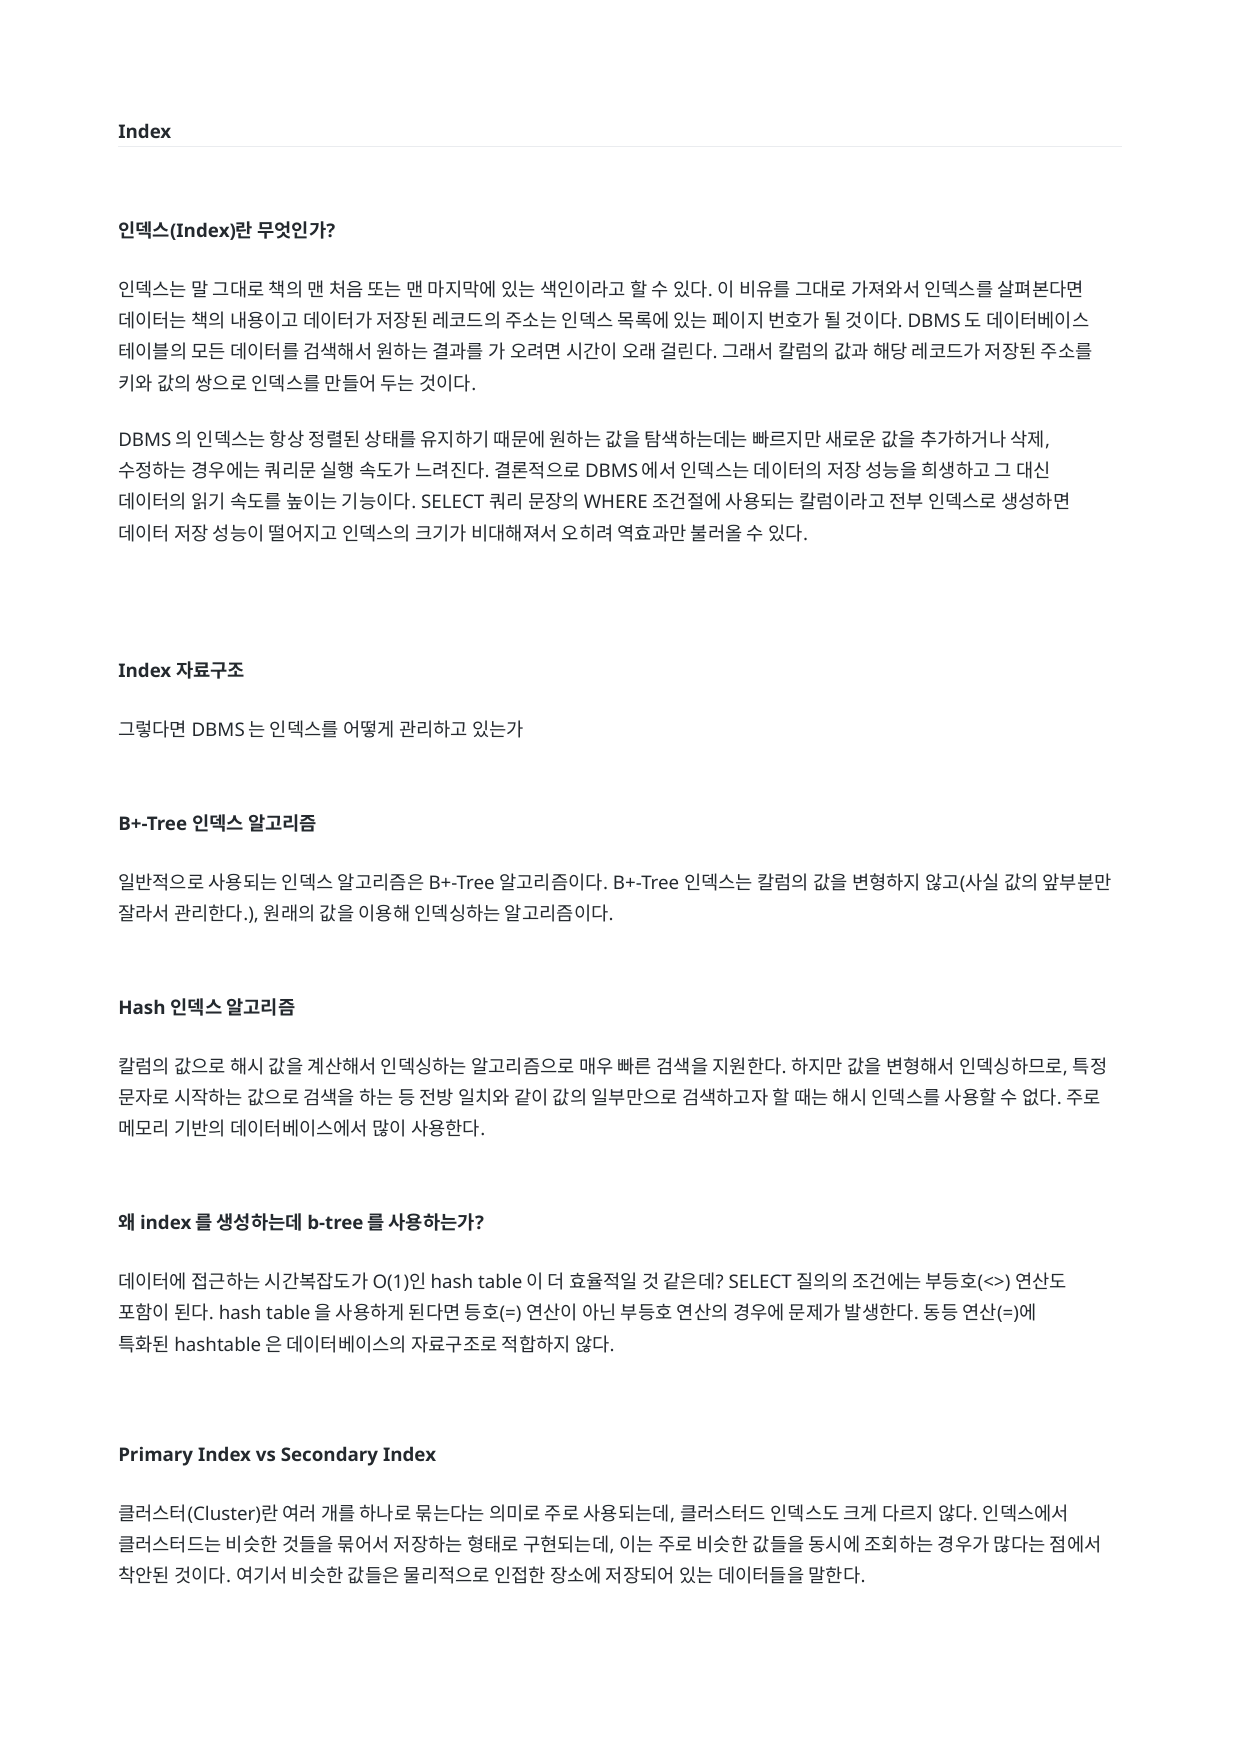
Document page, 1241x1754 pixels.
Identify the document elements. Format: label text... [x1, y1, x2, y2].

subtitle Index [118, 118, 1122, 146]
text DBMS의 인덱스는 항상 정렬된 상태를 유지하기 때문에 원하는 값을 탐색하는데는 빠르지만 새로운 값을 추가하거나 삭제, 수정하는 경우에는 쿼리문 실행 속도가 느려진다. 결론적으로 DBMS에서 인덱스는 데이터의 저장 성능을 희생하고 그 대신 데이터의 읽기 속도를 높이는 기능이다. SELECT 쿼리 문장의 WHERE 조건절에 사용되는 칼럼이라고 전부 인덱스로 생성하면 데이터 저장 성능이 떨어지고 인덱스의 크기가 비대해져서 오히려 역효과만 불러올 수 있다. [118, 424, 1122, 545]
subtitle B+-Tree 인덱스 알고리즘 [118, 808, 1122, 836]
text 칼럼의 값으로 해시 값을 계산해서 인덱싱하는 알고리즘으로 매우 빠른 검색을 지원한다. 하지만 값을 변형해서 인덱싱하므로, 특정 문자로 시작하는 값으로 검색을 하는 등 전방 일치와 같이 값의 일부만으로 검색하고자 할 때는 해시 인덱스를 사용할 수 없다. 주로 메모리 기반의 데이터베이스에서 많이 사용한다. [118, 1051, 1122, 1141]
text 데이터에 접근하는 시간복잡도가 O(1)인 hash table이 더 효율적일 것 같은데? SELECT 질의의 조건에는 부등호(<>) 연산도 포함이 된다. hash table을 사용하게 된다면 등호(=) 연산이 아닌 부등호 연산의 경우에 문제가 발생한다. 동등 연산(=)에 특화된 hashtable은 데이터베이스의 자료구조로 적합하지 않다. [118, 1267, 1122, 1356]
text 일반적으로 사용되는 인덱스 알고리즘은 B+-Tree 알고리즘이다. B+-Tree 인덱스는 칼럼의 값을 변형하지 않고(사실 값의 앞부분만 잘라서 관리한다.), 원래의 값을 이용해 인덱싱하는 알고리즘이다. [118, 867, 1122, 926]
text 그렇다면 DBMS는 인덱스를 어떻게 관리하고 있는가 [118, 715, 1122, 742]
subtitle Primary Index vs Secondary Index [118, 1442, 1122, 1467]
subtitle 왜 index를 생성하는데 b-tree를 사용하는가? [118, 1208, 1122, 1235]
subtitle Index 자료구조 [118, 656, 1122, 683]
subtitle Hash 인덱스 알고리즘 [118, 992, 1122, 1020]
subtitle 인덱스(Index)란 무엇인가? [118, 216, 1122, 243]
text 인덱스는 말 그대로 책의 맨 처음 또는 맨 마지막에 있는 색인이라고 할 수 있다. 이 비유를 그대로 가져와서 인덱스를 살펴본다면 데이터는 책의 내용이고 데이터가 저장된 레코드의 주소는 인덱스 목록에 있는 페이지 번호가 될 것이다. DBMS도 데이터베이스 테이블의 모든 데이터를 검색해서 원하는 결과를 가 오려면 시간이 오래 걸린다. 그래서 칼럼의 값과 해당 레코드가 저장된 주소를 키와 값의 쌍으로 인덱스를 만들어 두는 것이다. [118, 274, 1122, 395]
text 클러스터(Cluster)란 여러 개를 하나로 묶는다는 의미로 주로 사용되는데, 클러스터드 인덱스도 크게 다르지 않다. 인덱스에서 클러스터드는 비슷한 것들을 묶어서 저장하는 형태로 구현되는데, 이는 주로 비슷한 값들을 동시에 조회하는 경우가 많다는 점에서 착안된 것이다. 여기서 비슷한 값들은 물리적으로 인접한 장소에 저장되어 있는 데이터들을 말한다. [118, 1499, 1122, 1588]
